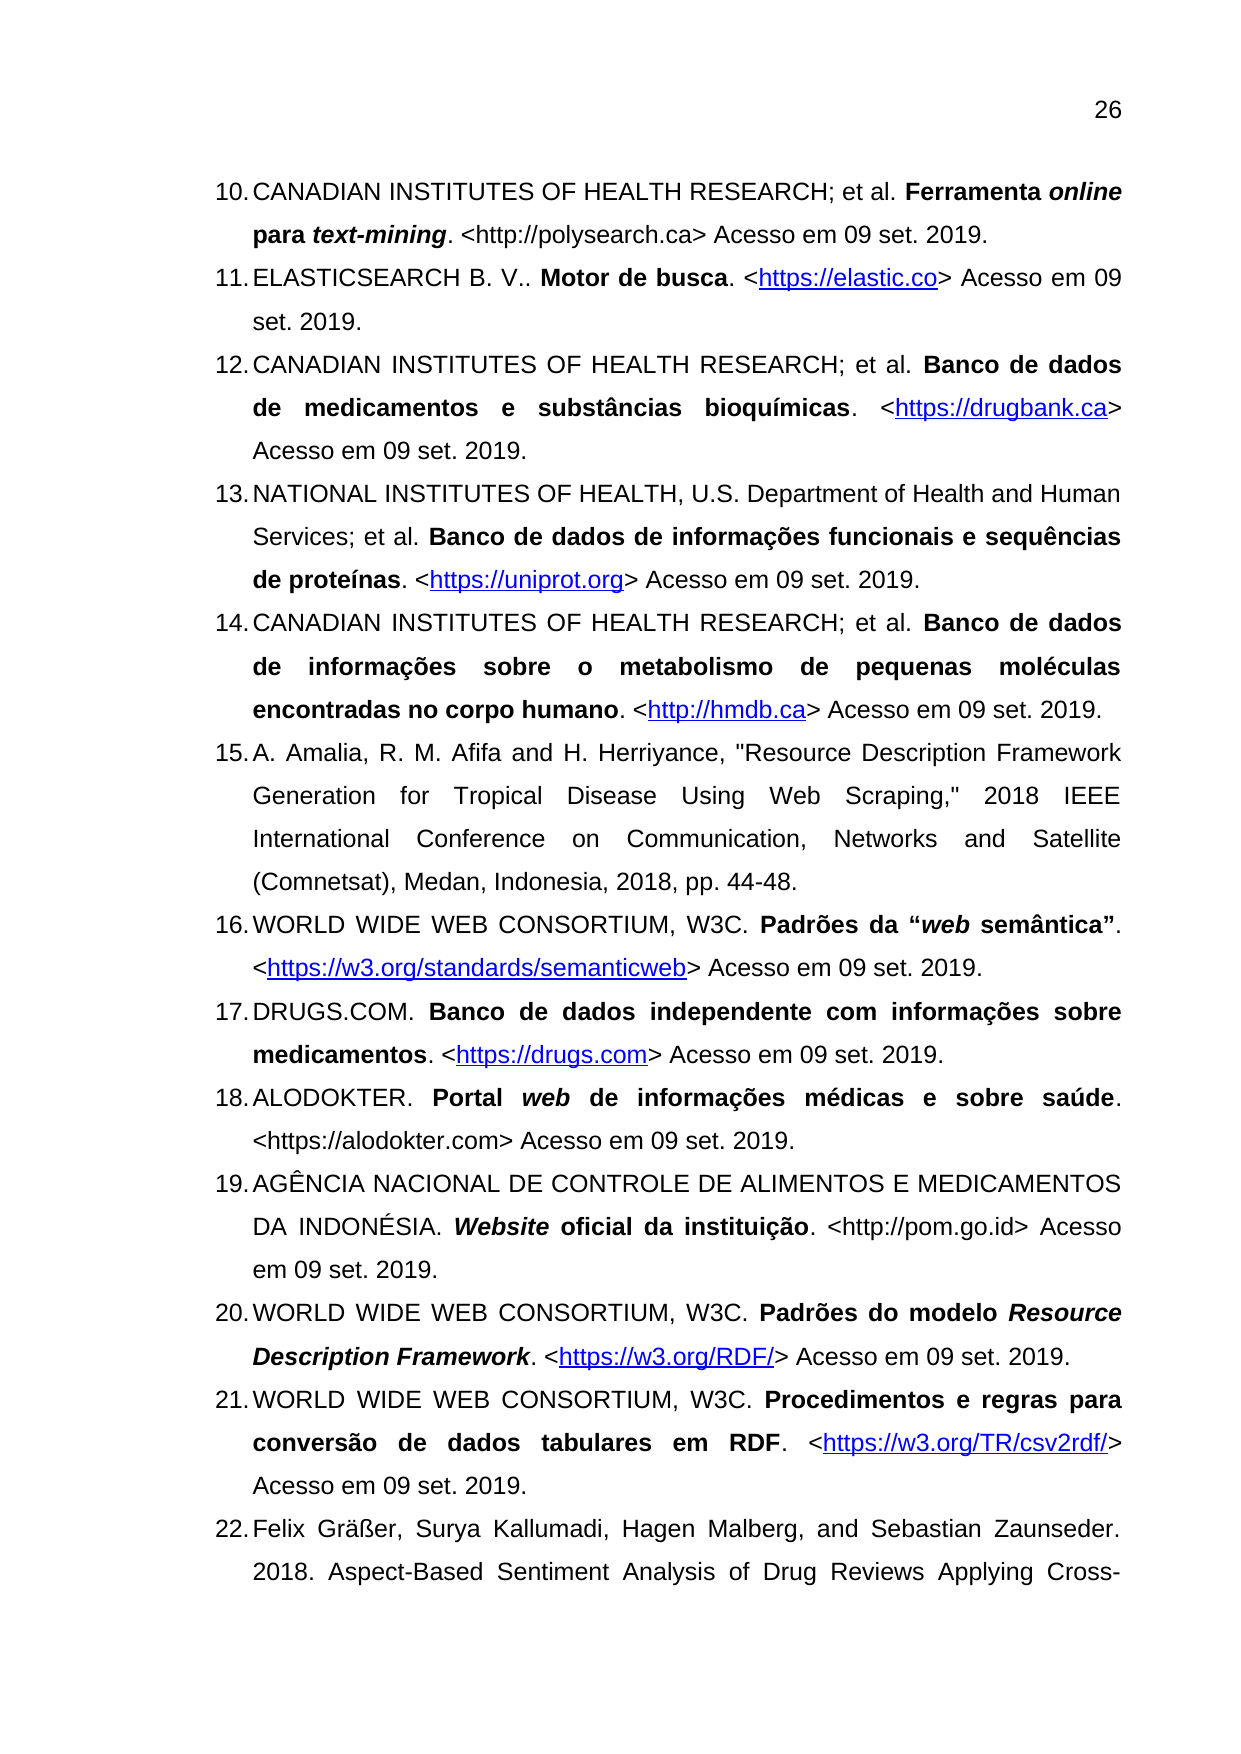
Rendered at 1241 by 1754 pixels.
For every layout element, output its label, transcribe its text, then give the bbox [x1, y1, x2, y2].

list NATIONAL INSTITUTES OF HEALTH, U.S. Department of Health and Human Services; et al. Banco de dados de informações funcionais e sequências de proteínas. <https://uniprot.org> Acesso em 09 set. 2019. [215, 479, 1122, 594]
list ALODOKTER. Portal web de informações médicas e sobre saúde. <https://alodokter.com> Acesso em 09 set. 2019. [215, 1083, 1122, 1155]
list CANADIAN INSTITUTES OF HEALTH RESEARCH; et al. Banco de dados de medicamentos e substâncias bioquímicas. <https://drugbank.ca> Acesso em 09 set. 2019. [215, 350, 1122, 465]
list ELASTICSEARCH B. V.. Motor de busca. <https://elastic.co> Acesso em 09 set. 2019. [215, 263, 1122, 335]
list WORLD WIDE WEB CONSORTIUM, W3C. Padrões da “web semântica”. <https://w3.org/standards/semanticweb> Acesso em 09 set. 2019. [215, 910, 1122, 982]
list CANADIAN INSTITUTES OF HEALTH RESEARCH; et al. Banco de dados de informações sobre o metabolismo de pequenas moléculas encontradas no corpo humano. <http://hmdb.ca> Acesso em 09 set. 2019. [215, 608, 1122, 723]
list DRUGS.COM. Banco de dados independente com informações sobre medicamentos. <https://drugs.com> Acesso em 09 set. 2019. [215, 997, 1122, 1068]
list AGÊNCIA NACIONAL DE CONTROLE DE ALIMENTOS E MEDICAMENTOS DA INDONÉSIA. Website oficial da instituição. <http://pom.go.id> Acesso em 09 set. 2019. [215, 1169, 1122, 1284]
list Felix Gräßer, Surya Kallumadi, Hagen Malberg, and Sebastian Zaunseder. 2018. Aspect-Based Sentiment Analysis of Drug Reviews Applying Cross- [215, 1514, 1122, 1586]
list CANADIAN INSTITUTES OF HEALTH RESEARCH; et al. Ferramenta online para text-mining. <http://polysearch.ca> Acesso em 09 set. 2019. [215, 177, 1122, 249]
list WORLD WIDE WEB CONSORTIUM, W3C. Padrões do modelo Resource Description Framework. <https://w3.org/RDF/> Acesso em 09 set. 2019. [215, 1298, 1122, 1370]
list WORLD WIDE WEB CONSORTIUM, W3C. Procedimentos e regras para conversão de dados tabulares em RDF. <https://w3.org/TR/csv2rdf/> Acesso em 09 set. 2019. [215, 1385, 1122, 1500]
list A. Amalia, R. M. Afifa and H. Herriyance, "Resource Description Framework Generation for Tropical Disease Using Web Scraping," 2018 IEEE International Conference on Communication, Networks and Satellite (Comnetsat), Medan, Indonesia, 2018, pp. 44-48. [215, 738, 1122, 896]
